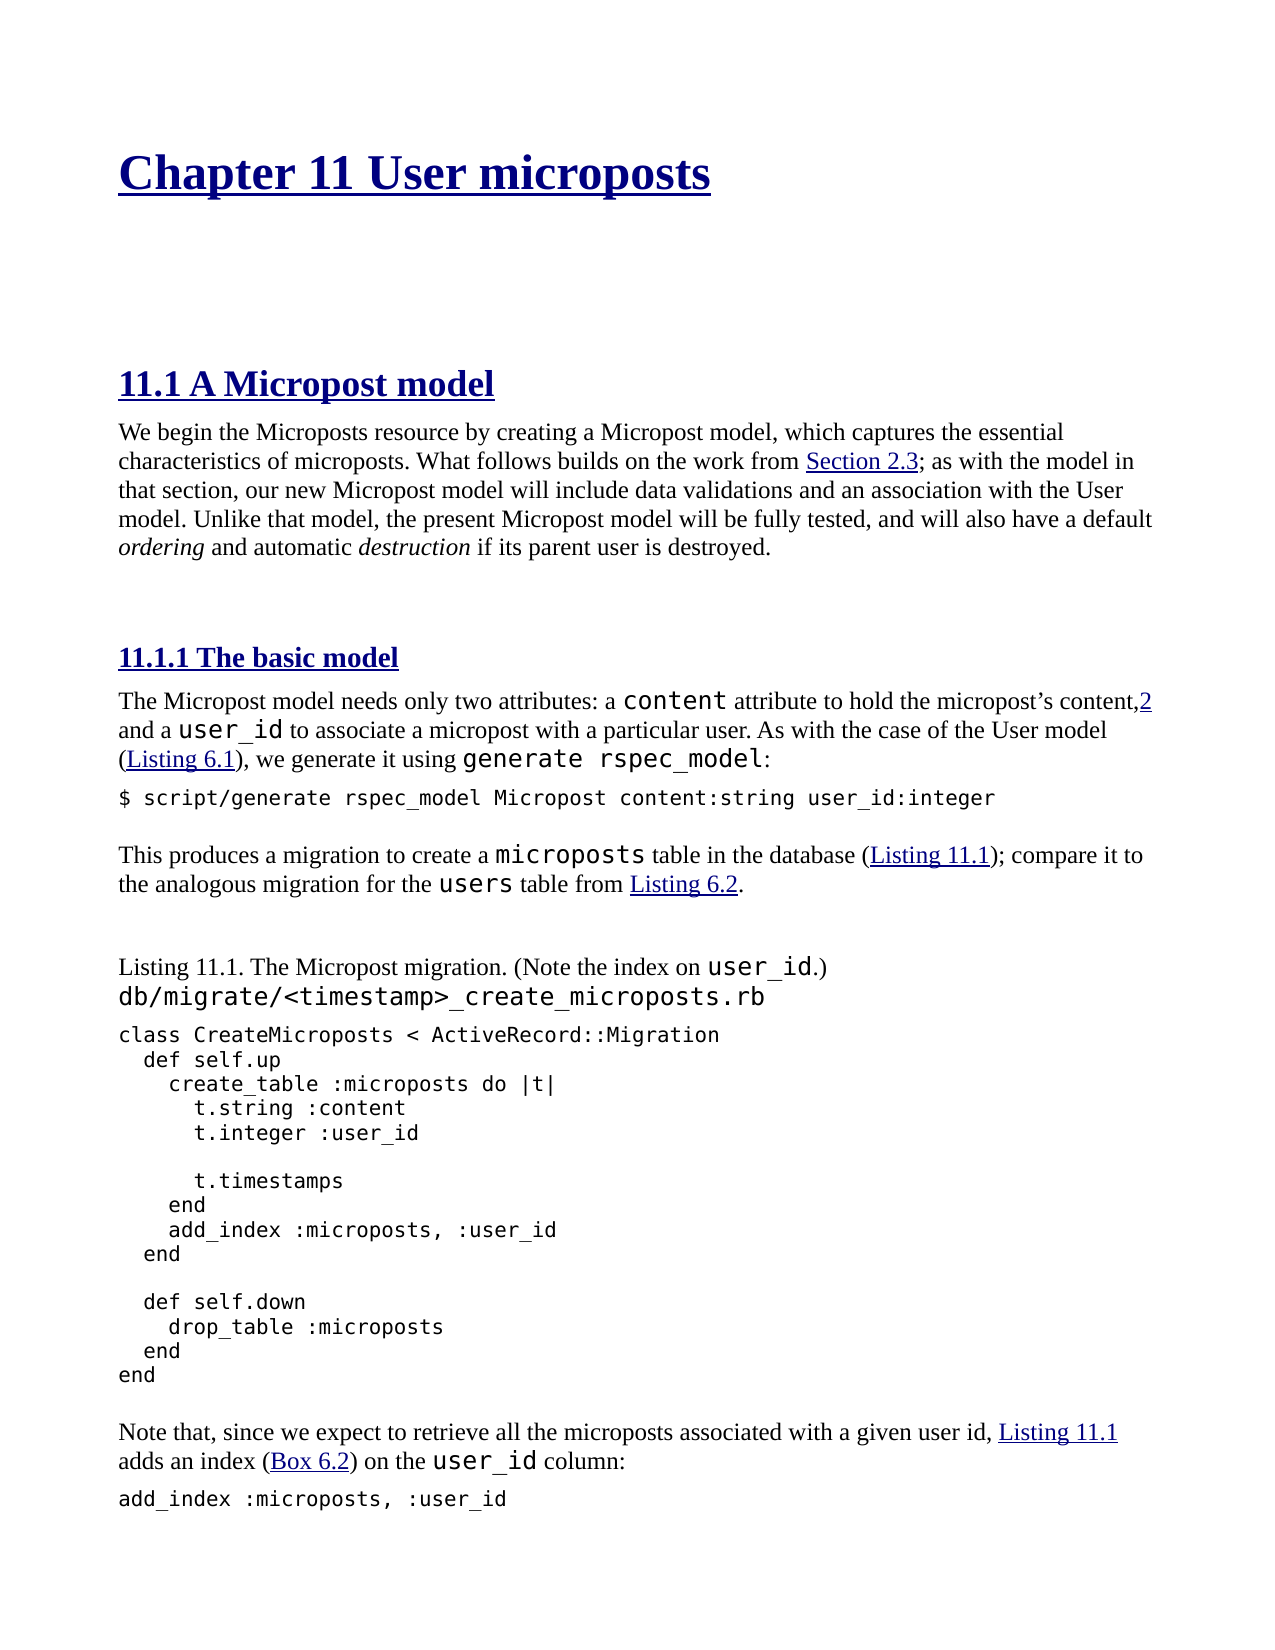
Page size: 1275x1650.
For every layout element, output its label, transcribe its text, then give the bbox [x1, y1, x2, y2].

text t.string :content [118, 1096, 1157, 1121]
text t.timestamps [118, 1169, 1157, 1193]
text class CreateMicroposts < ActiveRecord::Migration [118, 1023, 1157, 1048]
subtitle 11.1.1 The basic model [118, 640, 1157, 673]
text end [118, 1339, 1157, 1363]
subtitle Chapter 11 User microposts [118, 143, 1157, 201]
text def self.down [118, 1290, 1157, 1315]
text Note that, since we expect to retrieve all the microposts associated with a given user id, Listing 11.1 adds an index (Box 6.2) on the user_id column: [118, 1417, 1157, 1475]
text add_index :microposts, :user_id [118, 1218, 1157, 1242]
text end [118, 1193, 1157, 1218]
text create_table :microposts do |t| [118, 1072, 1157, 1096]
text Listing 11.1. The Micropost migration. (Note the index on user_id.) db/migrate/<timestamp>_create_microposts.rb [118, 952, 1157, 1011]
text add_index :microposts, :user_id [118, 1487, 1157, 1512]
text This produces a migration to create a microposts table in the database (Listing 11.1); compare it to the analogous migration for the users table from Listing 6.2. [118, 840, 1157, 899]
text end [118, 1242, 1157, 1266]
text end [118, 1363, 1157, 1387]
subtitle 11.1 A Micropost model [118, 362, 1157, 405]
text The Micropost model needs only two attributes: a content attribute to hold the micropost’s content,2 and a user_id to associate a micropost with a particular user. As with the case of the User model (Listing 6.1), we generate it using generate rspec_model: [118, 686, 1157, 774]
text def self.up [118, 1048, 1157, 1072]
text t.integer :user_id [118, 1121, 1157, 1145]
text We begin the Microposts resource by creating a Micropost model, which captures the essential characteristics of microposts. What follows builds on the work from Section 2.3; as with the model in that section, our new Micropost model will include data validations and an association with the User model. Unlike that model, the present Micropost model will be fully tested, and will also have a default ordering and automatic destruction if its parent user is destroyed. [118, 417, 1157, 561]
text $ script/generate rspec_model Micropost content:string user_id:integer [118, 786, 1157, 811]
text drop_table :microposts [118, 1315, 1157, 1339]
